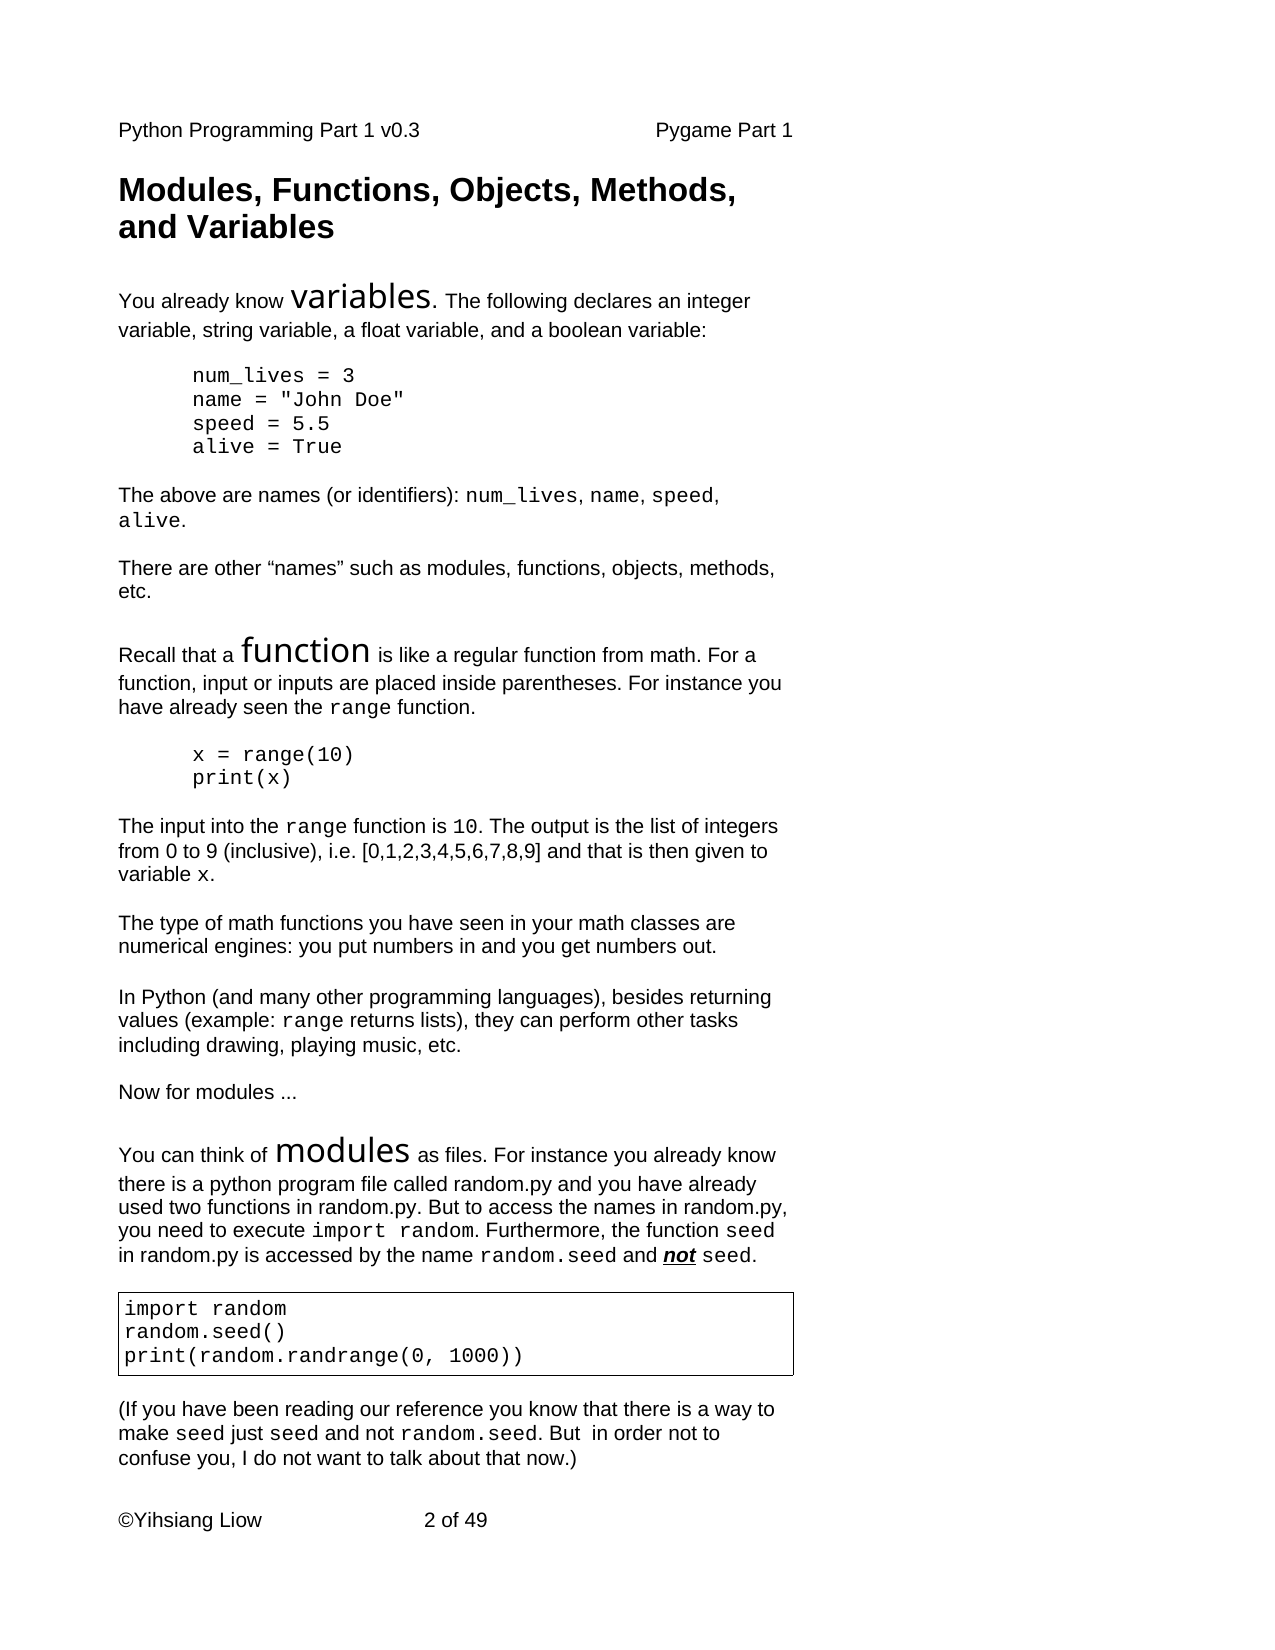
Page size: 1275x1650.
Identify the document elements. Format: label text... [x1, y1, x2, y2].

text Now for modules ... [118, 1080, 793, 1103]
text You can think of modules as files. For instance you already know there is a python program file called random.py and you have already used two functions in random.py. But to access the names in random.py, you need to execute import random. Furthermore, the function seed in random.py is accessed by the name random.seed and not seed. [118, 1127, 793, 1269]
text Modules, Functions, Objects, Methods, and Variables [118, 171, 793, 245]
text The input into the range function is 10. The output is the list of integers from 0 to 9 (inclusive), i.e. [0,1,2,3,4,5,6,7,8,9] and that is then given to variable x. [118, 814, 793, 888]
text Recall that a function is like a regular function from math. For a function, input or inputs are placed inside parentheses. For instance you have already seen the range function. [118, 627, 793, 720]
text name = "John Doe" [118, 389, 793, 412]
text You already know variables. The following declares an integer variable, string variable, a float variable, and a boolean variable: [118, 273, 793, 342]
text alive = True [118, 436, 793, 460]
text speed = 5.5 [118, 412, 793, 436]
text The type of math functions you have seen in your math classes are numerical engines: you put numbers in and you get numbers out. [118, 911, 793, 958]
text (If you have been reading our reference you know that there is a way to make seed just seed and not random.seed. But in order not to confuse you, I do not want to talk about that now.) [118, 1398, 793, 1469]
text The above are names (or identifiers): num_lives, name, speed, alive. [118, 483, 793, 534]
text print(x) [118, 767, 793, 791]
text x = range(10) [118, 743, 793, 767]
text num_lives = 3 [118, 365, 793, 389]
text In Python (and many other programming languages), besides returning values (example: range returns lists), they can perform other tasks including drawing, playing music, etc. [118, 986, 793, 1057]
text There are other “names” such as modules, functions, objects, methods, etc. [118, 557, 793, 603]
table_header import random random.seed() print(random.randrange(0, 1000)) [119, 1293, 793, 1374]
